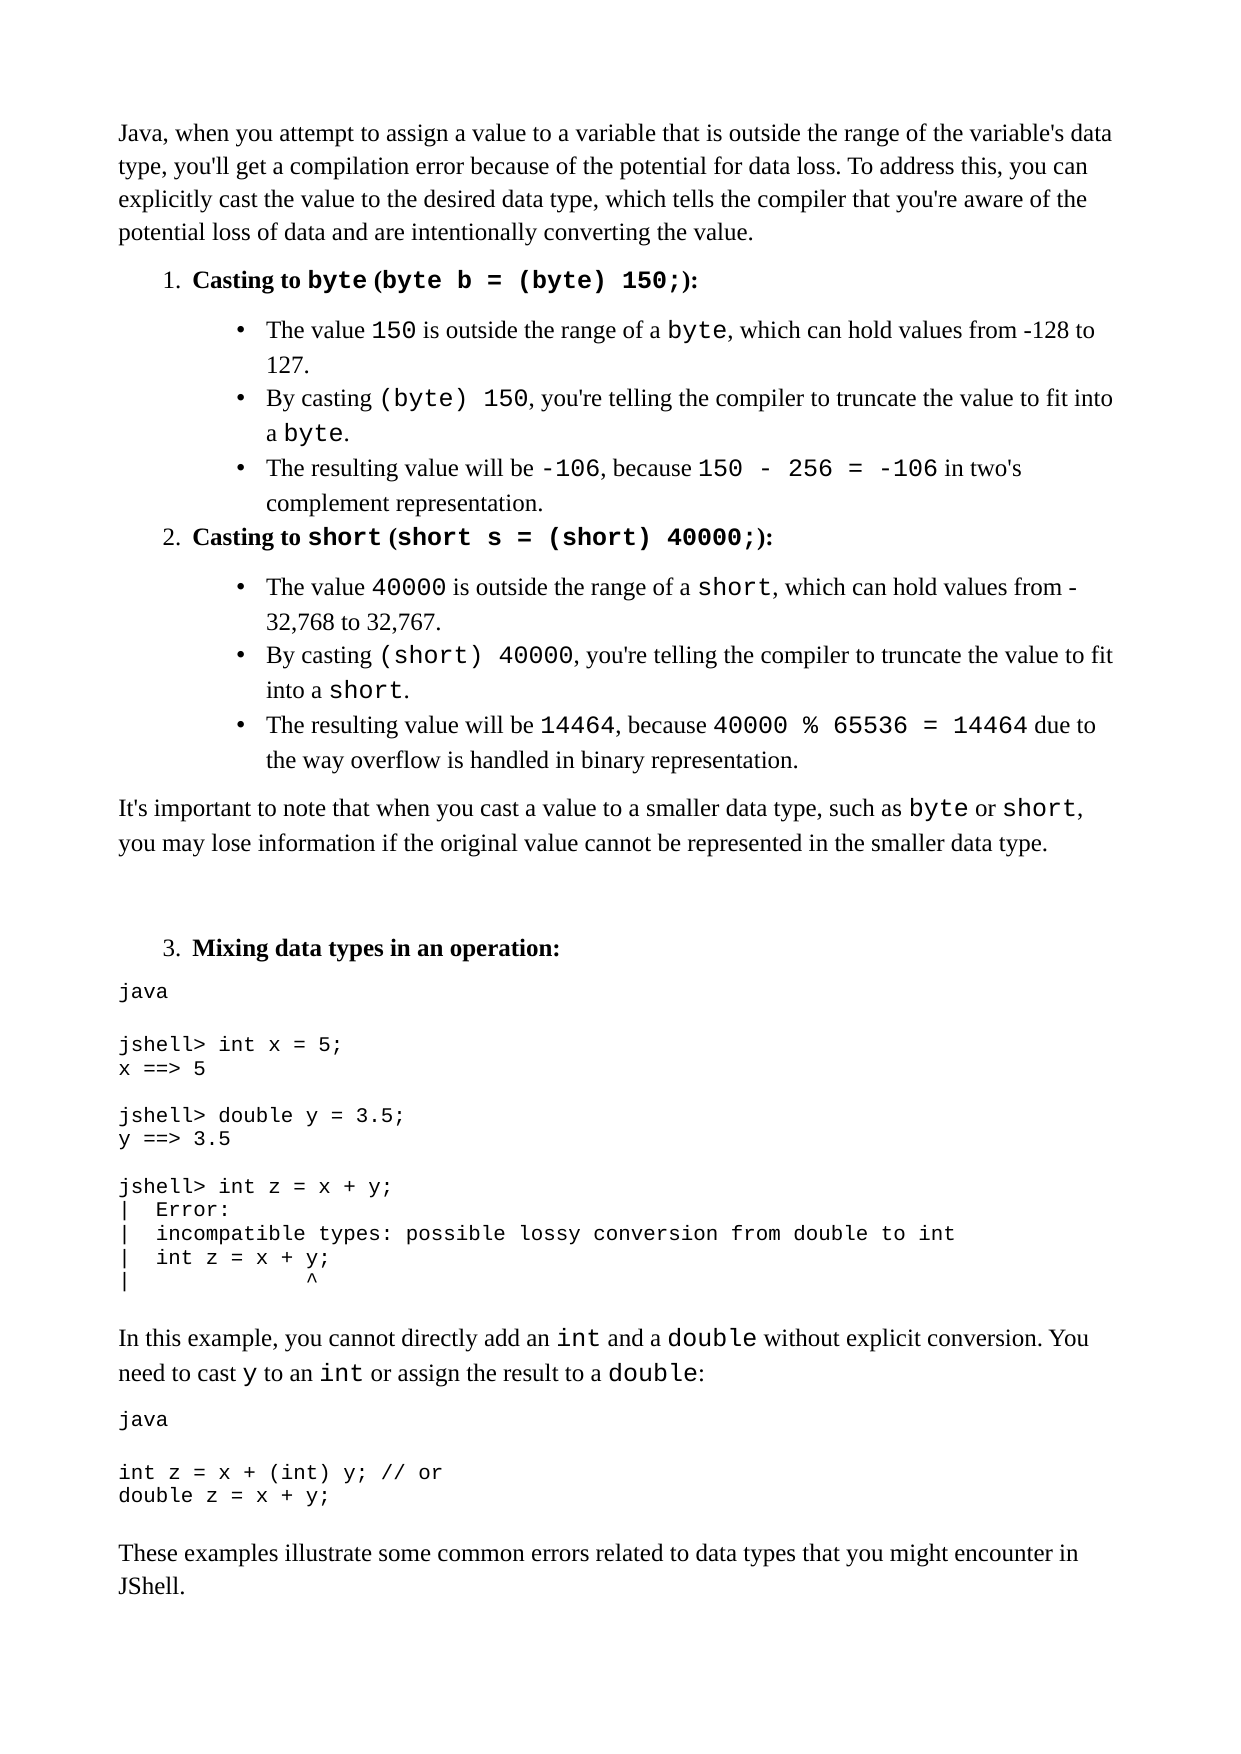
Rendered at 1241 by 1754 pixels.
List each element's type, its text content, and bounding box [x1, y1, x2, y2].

text It's important to note that when you cast a value to a smaller data type, such as byte or short, you may lose information if the original value cannot be represented in the smaller data type. [118, 793, 1122, 857]
text double z = x + y; [118, 1485, 1122, 1509]
text x ==> 5 [118, 1057, 1122, 1081]
list By casting (short) 40000, you're telling the compiler to truncate the value to fit into a short. [236, 640, 1122, 706]
list The resulting value will be -106, because 150 - 256 = -106 in two's complement representation. [236, 453, 1122, 517]
text | incompatible types: possible lossy conversion from double to int [118, 1223, 1122, 1247]
text y ==> 3.5 [118, 1128, 1122, 1152]
text jshell> int z = x + y; [118, 1176, 1122, 1199]
list The resulting value will be 14464, because 40000 % 65536 = 14464 due to the way overflow is handled in binary representation. [236, 710, 1122, 774]
text In this example, you cannot directly add an int and a double without explicit conversion. You need to cast y to an int or assign the result to a double: [118, 1323, 1122, 1389]
text java [118, 1408, 1122, 1432]
text java [118, 981, 1122, 1004]
list The value 40000 is outside the range of a short, which can hold values from -32,768 to 32,767. [236, 572, 1122, 635]
text | int z = x + y; [118, 1247, 1122, 1270]
list Casting to short (short s = (short) 40000;): [162, 522, 1122, 552]
text Java, when you attempt to assign a value to a variable that is outside the range of the variable's data type, you'll get a compilation error because of the potential for data loss. To address this, you can explicitly cast the value to the desired data type, which tells the compiler that you're aware of the potential loss of data and are intentionally converting the value. [118, 118, 1122, 246]
text | Error: [118, 1199, 1122, 1223]
text jshell> int x = 5; [118, 1034, 1122, 1057]
list The value 150 is outside the range of a byte, which can hold values from -128 to 127. [236, 315, 1122, 379]
text These examples illustrate some common errors related to data types that you might encounter in JShell. [118, 1538, 1122, 1600]
text jshell> double y = 3.5; [118, 1105, 1122, 1128]
text int z = x + (int) y; // or [118, 1462, 1122, 1485]
list By casting (byte) 150, you're telling the compiler to truncate the value to fit into a byte. [236, 383, 1122, 449]
list Casting to byte (byte b = (byte) 150;): [162, 265, 1122, 296]
list Mixing data types in an operation: [162, 933, 1122, 962]
text | ^ [118, 1270, 1122, 1294]
